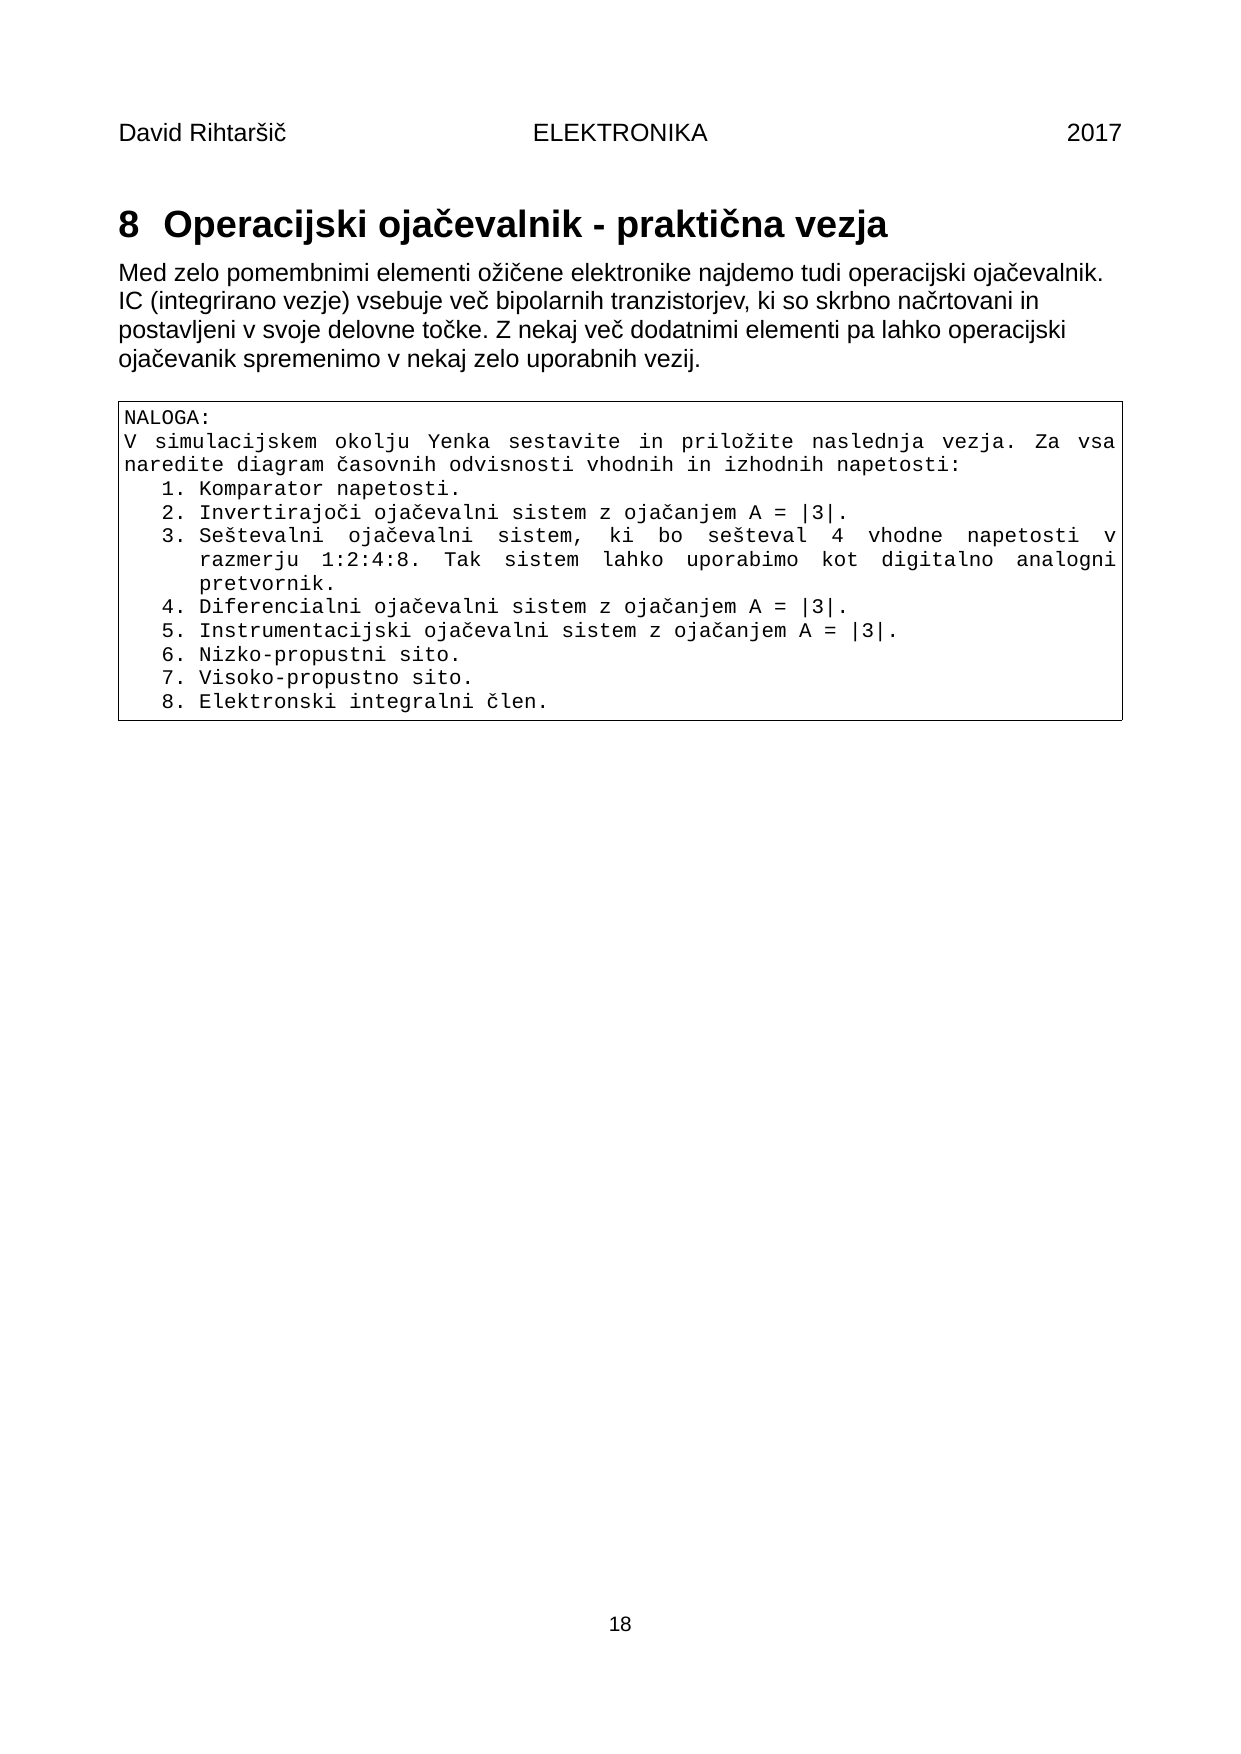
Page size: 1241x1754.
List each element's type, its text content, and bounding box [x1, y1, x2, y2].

text Med zelo pomembnimi elementi ožičene elektronike najdemo tudi operacijski ojačevalnik. IC (integrirano vezje) vsebuje več bipolarnih tranzistorjev, ki so skrbno načrtovani in postavljeni v svoje delovne točke. Z nekaj več dodatnimi elementi pa lahko operacijski ojačevanik spremenimo v nekaj zelo uporabnih vezij. [118, 257, 1122, 372]
subtitle Operacijski ojačevalnik - praktična vezja [118, 201, 1122, 245]
table_header NALOGA: V simulacijskem okolju Yenka sestavite in priložite naslednja vezja. Za vsa naredite diagram časovnih odvisnosti vhodnih in izhodnih napetosti: Komparator napetosti. Invertirajoči ojačevalni sistem z ojačanjem A = |3|. Seštevalni ojačevalni sistem, ki bo sešteval 4 vhodne napetosti v razmerju 1:2:4:8. Tak sistem lahko uporabimo kot digitalno analogni pretvornik. Diferencialni ojačevalni sistem z ojačanjem A = |3|. Instrumentacijski ojačevalni sistem z ojačanjem A = |3|. Nizko-propustni sito. Visoko-propustno sito. Elektronski integralni člen. [119, 402, 1122, 720]
